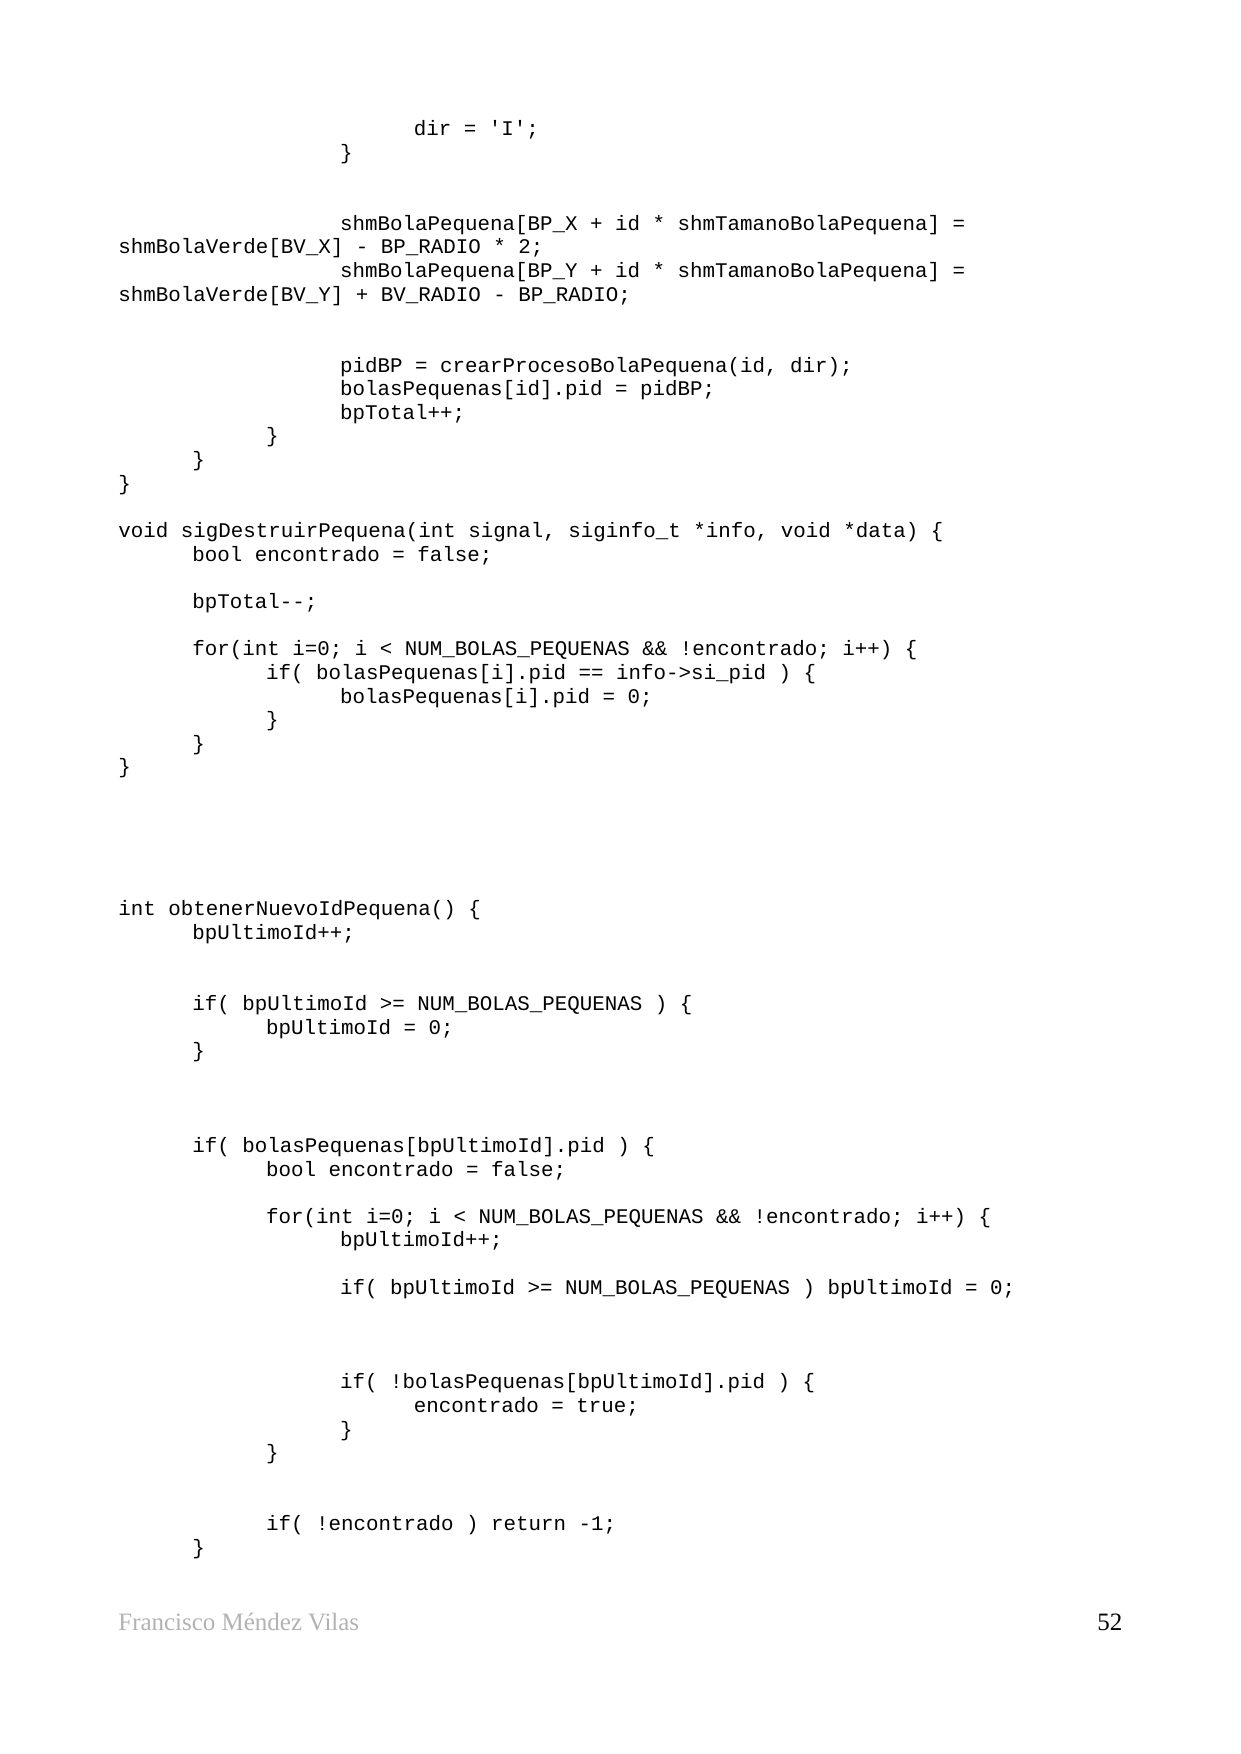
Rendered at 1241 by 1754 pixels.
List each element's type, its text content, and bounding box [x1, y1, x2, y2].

text } [118, 473, 1122, 496]
text if( bpUltimoId >= NUM_BOLAS_PEQUENAS ) { [118, 993, 1122, 1017]
text shmBolaPequena[BP_Y + id * shmTamanoBolaPequena] = shmBolaVerde[BV_Y] + BV_RADIO - BP_RADIO; [118, 260, 1122, 307]
text bpUltimoId++; [118, 922, 1122, 946]
text if( !bolasPequenas[bpUltimoId].pid ) { [118, 1371, 1122, 1395]
text shmBolaPequena[BP_X + id * shmTamanoBolaPequena] = shmBolaVerde[BV_X] - BP_RADIO * 2; [118, 213, 1122, 260]
text } [118, 733, 1122, 757]
text } [118, 757, 1122, 780]
text if( bpUltimoId >= NUM_BOLAS_PEQUENAS ) bpUltimoId = 0; [118, 1277, 1122, 1300]
text } [118, 1442, 1122, 1466]
text void sigDestruirPequena(int signal, siginfo_t *info, void *data) { [118, 520, 1122, 544]
text bpTotal++; [118, 402, 1122, 426]
text } [118, 426, 1122, 449]
text } [118, 1419, 1122, 1442]
text if( !encontrado ) return -1; [118, 1513, 1122, 1537]
text encontrado = true; [118, 1395, 1122, 1419]
text } [118, 1040, 1122, 1064]
text bpUltimoId = 0; [118, 1017, 1122, 1040]
text bpTotal--; [118, 591, 1122, 615]
text int obtenerNuevoIdPequena() { [118, 898, 1122, 922]
text } [118, 709, 1122, 733]
text bpUltimoId++; [118, 1229, 1122, 1253]
text if( bolasPequenas[i].pid == info->si_pid ) { [118, 662, 1122, 686]
text if( bolasPequenas[bpUltimoId].pid ) { [118, 1135, 1122, 1158]
text bolasPequenas[id].pid = pidBP; [118, 378, 1122, 402]
text } [118, 142, 1122, 165]
text } [118, 1537, 1122, 1561]
text for(int i=0; i < NUM_BOLAS_PEQUENAS && !encontrado; i++) { [118, 1206, 1122, 1229]
text bool encontrado = false; [118, 544, 1122, 567]
text bool encontrado = false; [118, 1158, 1122, 1182]
text for(int i=0; i < NUM_BOLAS_PEQUENAS && !encontrado; i++) { [118, 638, 1122, 662]
text dir = 'I'; [118, 118, 1122, 142]
text } [118, 449, 1122, 473]
text bolasPequenas[i].pid = 0; [118, 686, 1122, 709]
text pidBP = crearProcesoBolaPequena(id, dir); [118, 354, 1122, 378]
